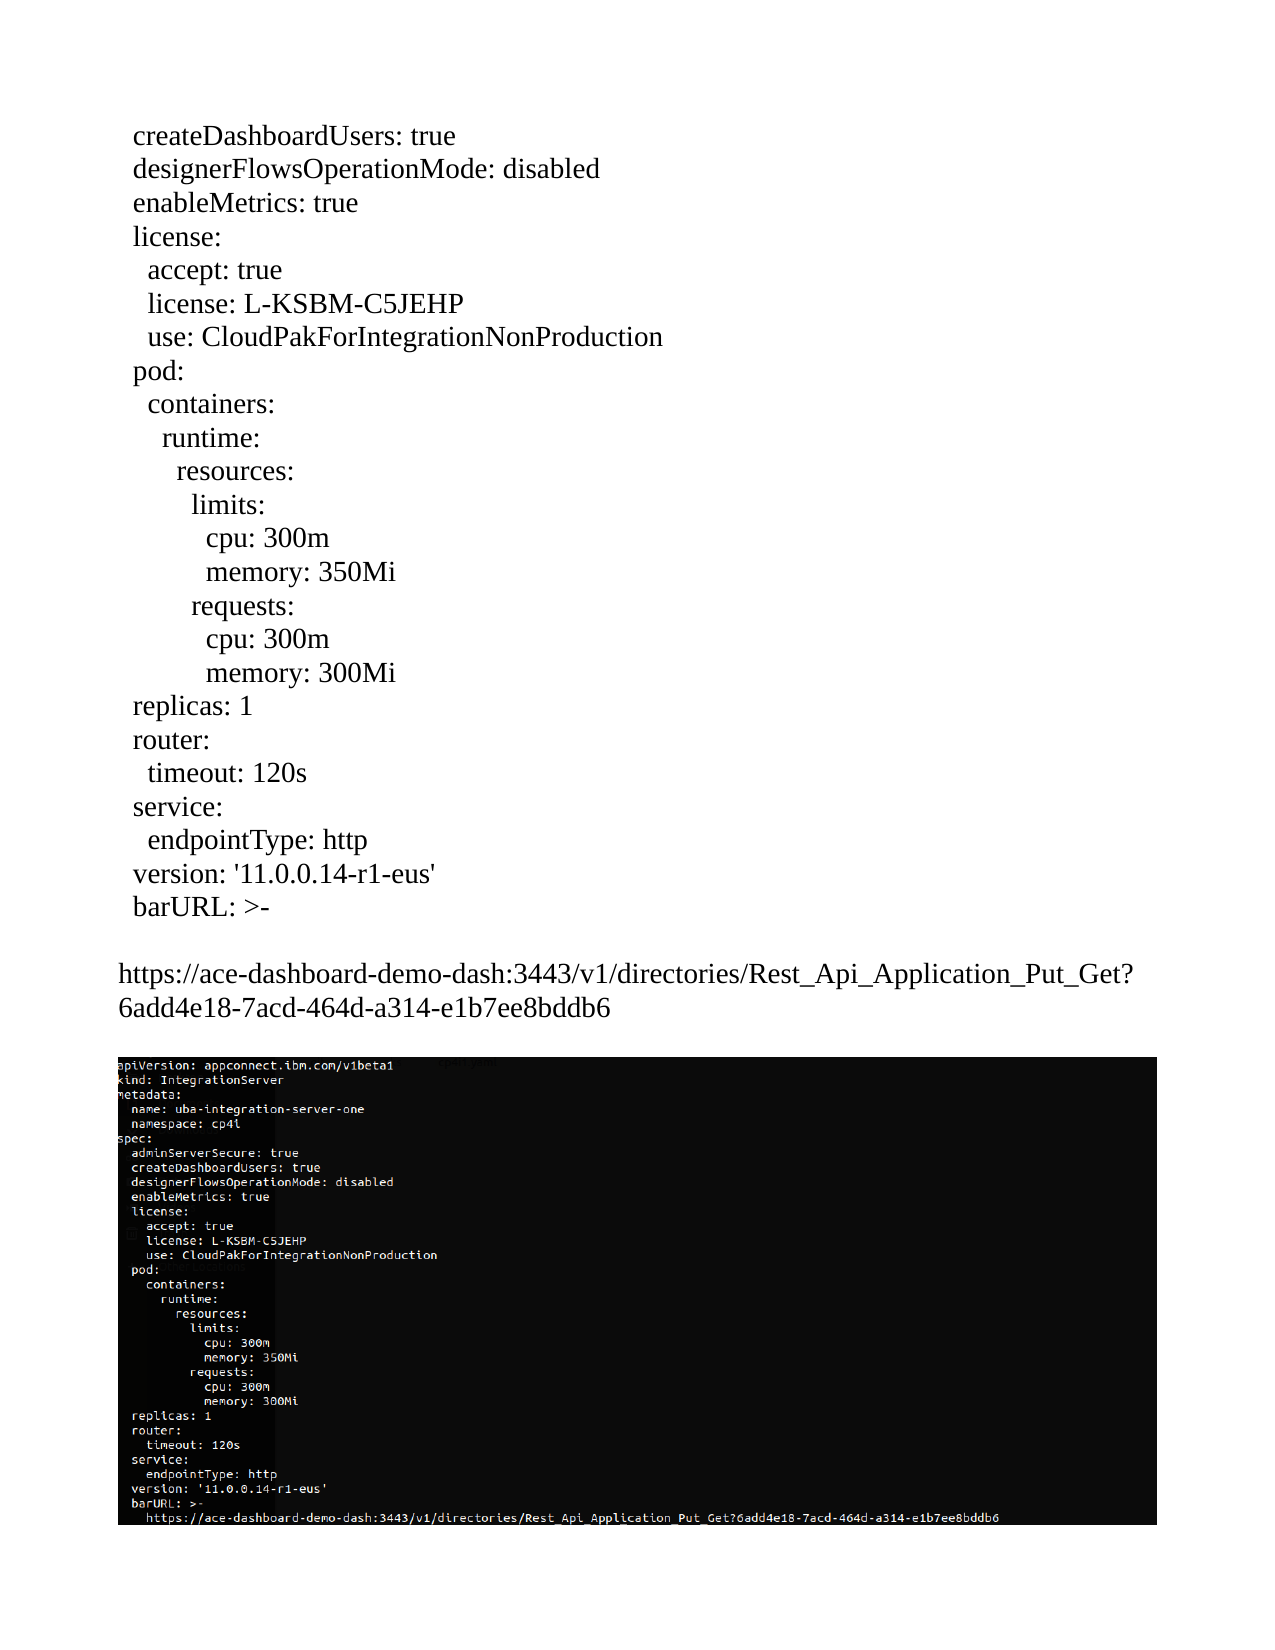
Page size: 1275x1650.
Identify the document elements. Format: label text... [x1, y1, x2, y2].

text license: [118, 219, 1157, 252]
text cpu: 300m [118, 521, 1157, 554]
text createDashboardUsers: true [118, 118, 1157, 152]
text https://ace-dashboard-demo-dash:3443/v1/directories/Rest_Api_Application_Put_Get?6add4e18-7acd-464d-a314-e1b7ee8bddb6 [118, 923, 1157, 1024]
text endpointType: http [118, 822, 1157, 856]
text cpu: 300m [118, 621, 1157, 655]
text service: [118, 789, 1157, 822]
text version: '11.0.0.14-r1-eus' [118, 856, 1157, 889]
text requests: [118, 588, 1157, 621]
text router: [118, 722, 1157, 755]
text limits: [118, 487, 1157, 521]
text pod: [118, 353, 1157, 386]
text runtime: [118, 420, 1157, 453]
text replicas: 1 [118, 688, 1157, 722]
text use: CloudPakForIntegrationNonProduction [118, 319, 1157, 353]
text enableMetrics: true [118, 185, 1157, 219]
text license: L-KSBM-C5JEHP [118, 286, 1157, 319]
text designerFlowsOperationMode: disabled [118, 152, 1157, 185]
text timeout: 120s [118, 755, 1157, 789]
text accept: true [118, 252, 1157, 286]
text memory: 300Mi [118, 655, 1157, 688]
text barURL: >- [118, 889, 1157, 923]
text resources: [118, 453, 1157, 487]
text containers: [118, 386, 1157, 420]
text memory: 350Mi [118, 554, 1157, 588]
